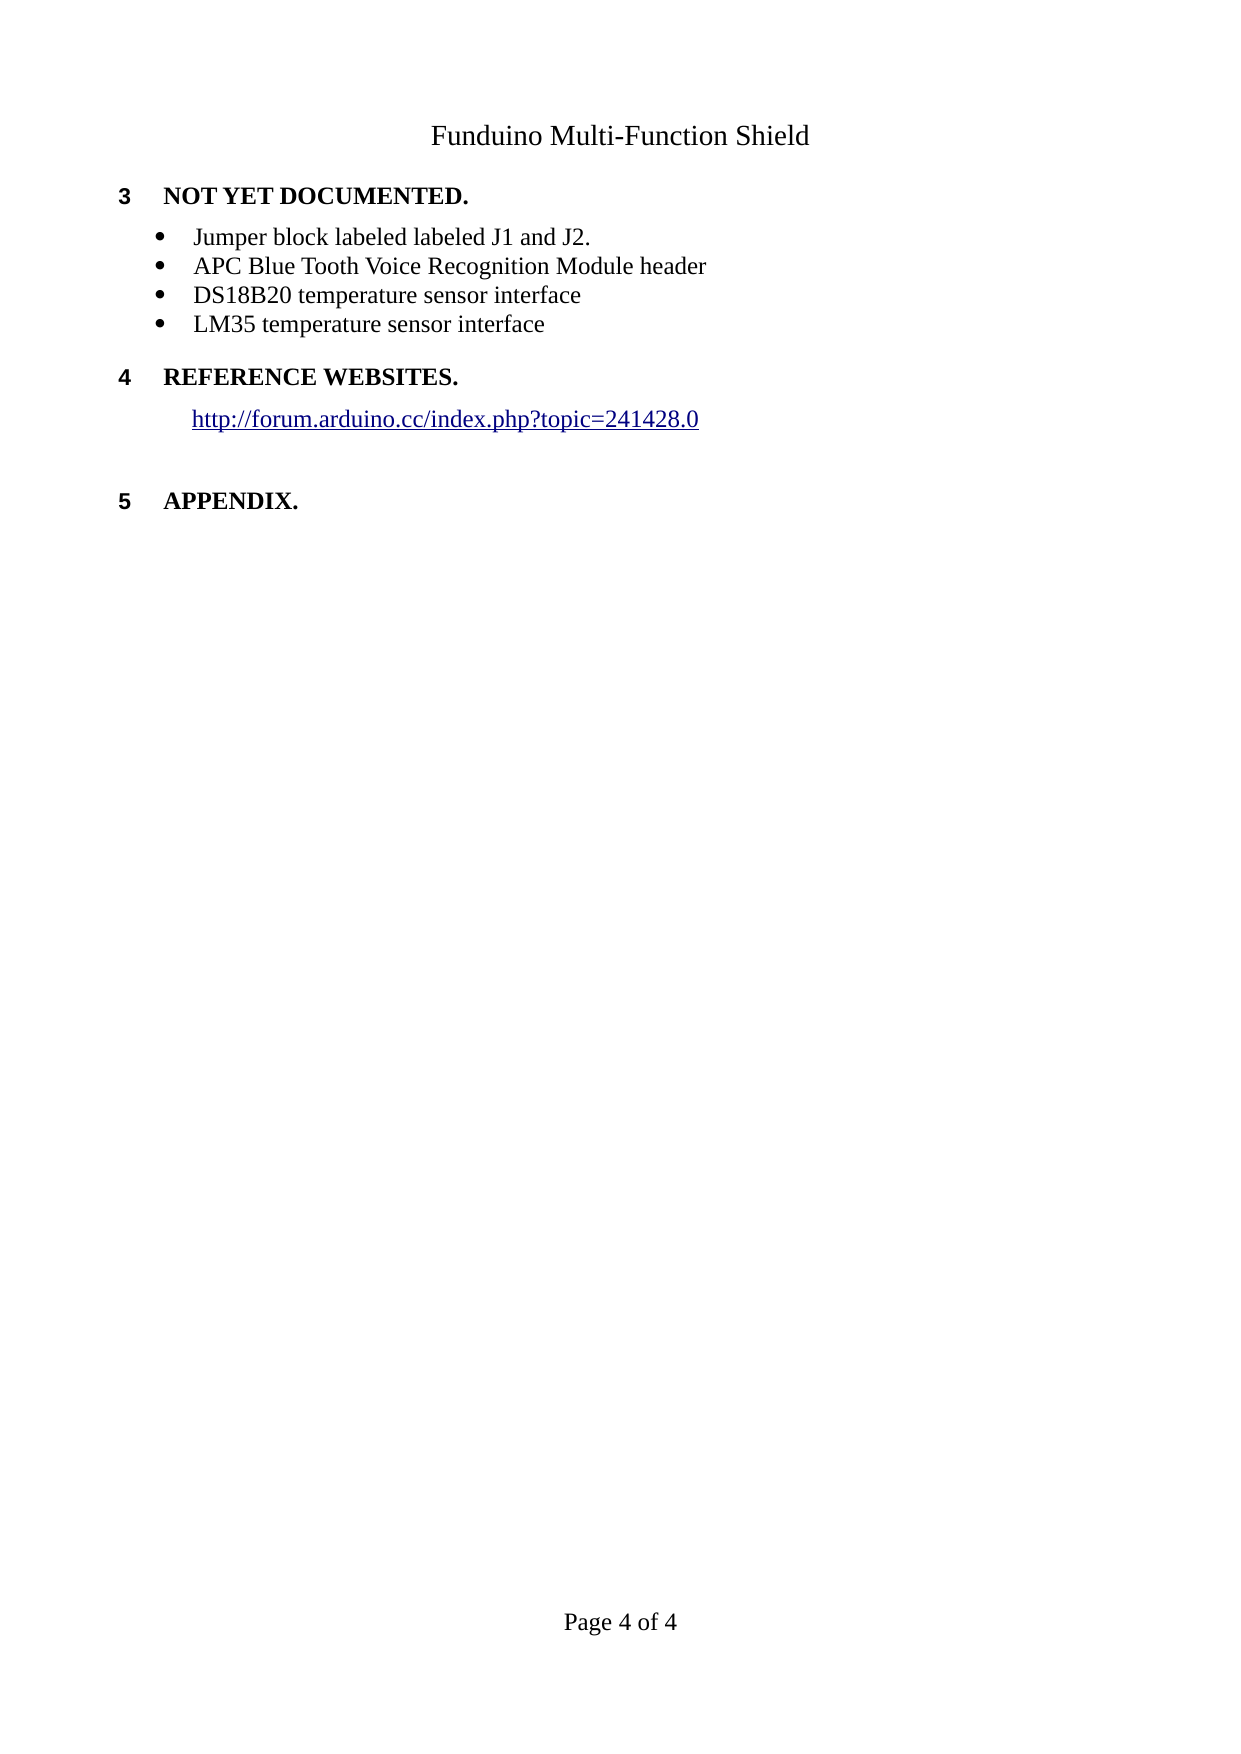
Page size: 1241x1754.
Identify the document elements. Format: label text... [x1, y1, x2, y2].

text http://forum.arduino.cc/index.php?topic=241428.0 [118, 404, 1122, 432]
list APC Blue Tooth Voice Recognition Module header [156, 251, 1122, 280]
subtitle Not yet documented. [118, 181, 1122, 210]
subtitle Appendix. [118, 486, 1122, 515]
list Jumper block labeled labeled J1 and J2. [156, 222, 1122, 251]
list DS18B20 temperature sensor interface [156, 280, 1122, 309]
list LM35 temperature sensor interface [156, 309, 1122, 337]
subtitle Reference Websites. [118, 362, 1122, 391]
